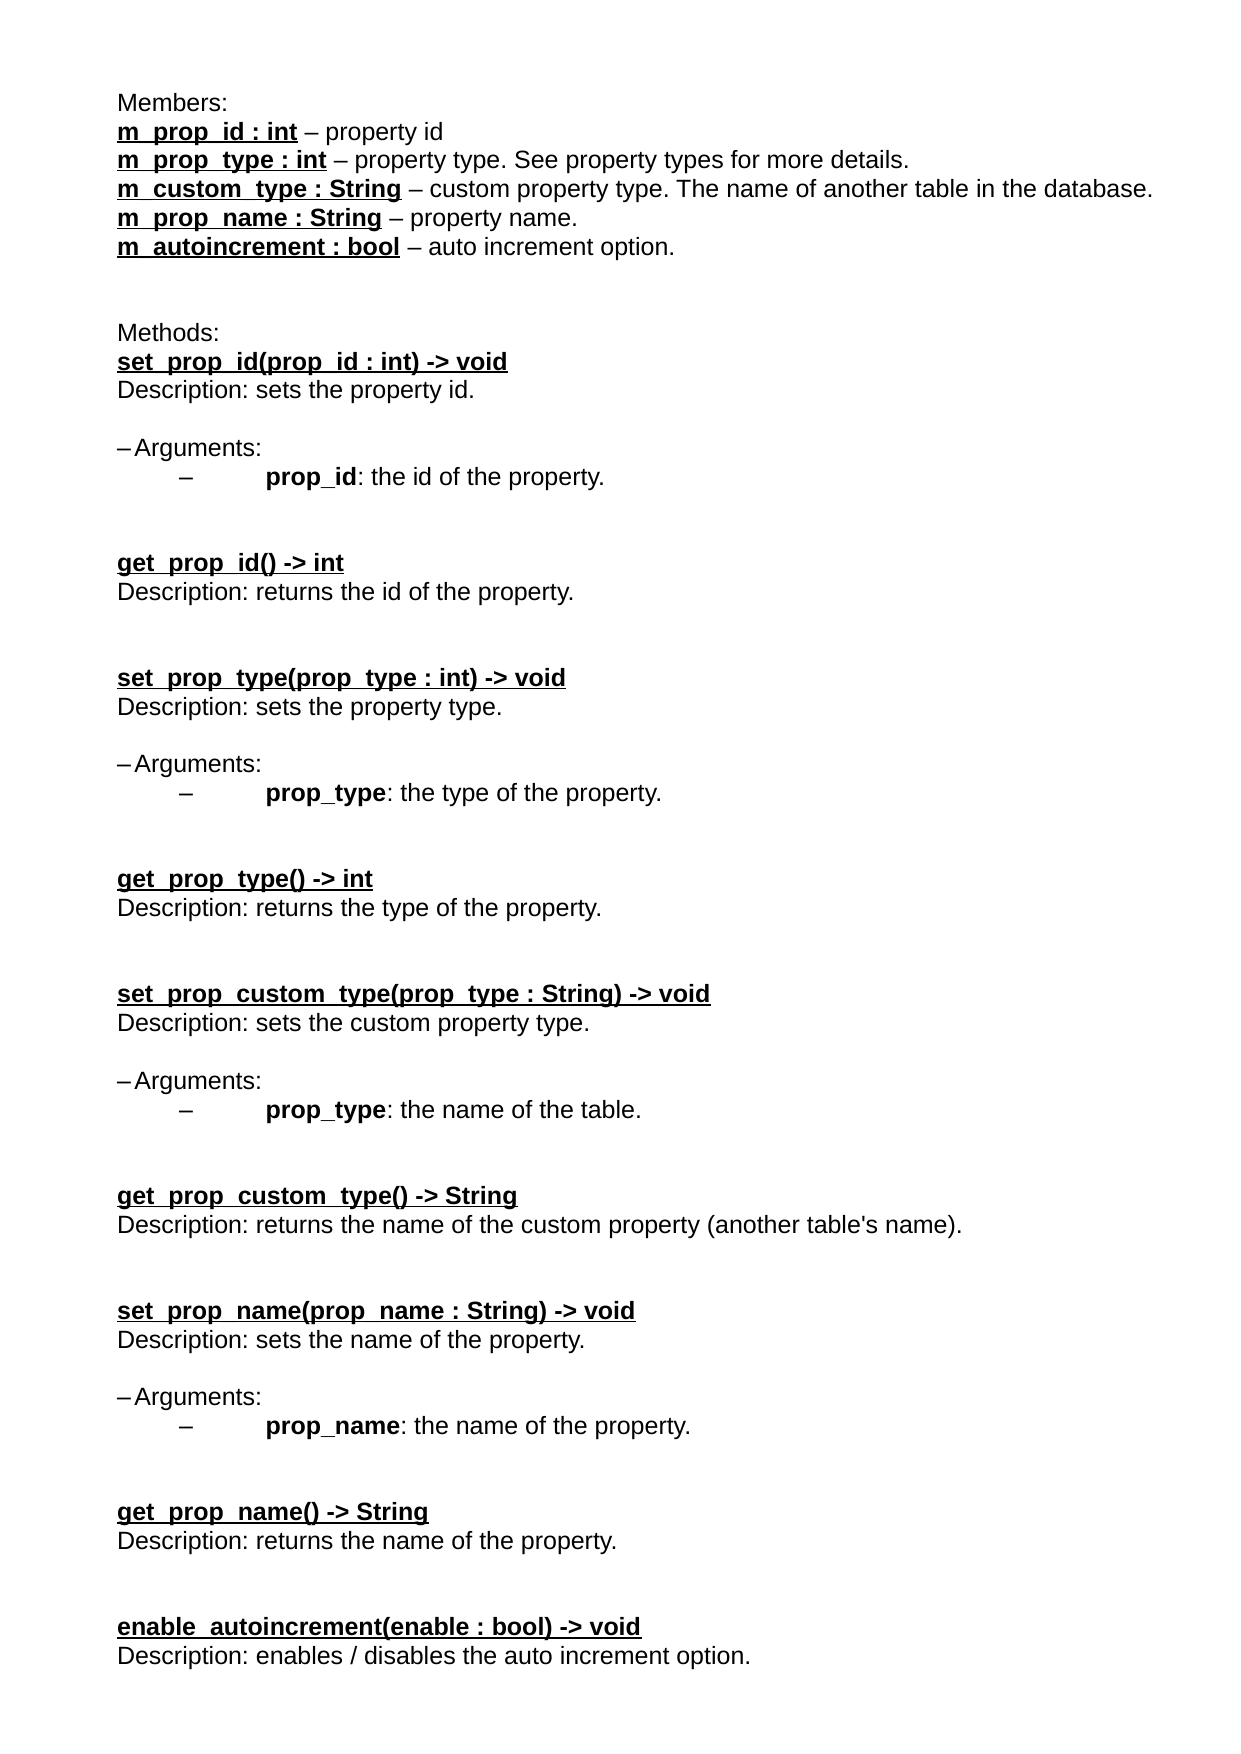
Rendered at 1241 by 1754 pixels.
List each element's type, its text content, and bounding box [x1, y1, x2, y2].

list Arguments: [59, 1382, 1181, 1411]
text Description: returns the name of the property. [59, 1526, 1181, 1555]
list prop_type: the name of the table. [118, 1094, 1181, 1123]
text m_autoincrement : bool – auto increment option. [59, 232, 1181, 260]
text m_prop_id : int – property id [59, 117, 1181, 145]
text set_prop_type(prop_type : int) -> void [59, 663, 1181, 692]
list Arguments: [59, 749, 1181, 778]
text get_prop_type() -> int [59, 864, 1181, 893]
text m_custom_type : String – custom property type. The name of another table in the database. [59, 174, 1181, 203]
text Members: [59, 88, 1181, 117]
text get_prop_id() -> int [59, 548, 1181, 577]
text enable_autoincrement(enable : bool) -> void [59, 1612, 1181, 1641]
text Methods: [59, 318, 1181, 347]
text Description: sets the name of the property. [59, 1325, 1181, 1353]
text Description: sets the property type. [59, 692, 1181, 721]
text Description: sets the property id. [59, 375, 1181, 404]
list prop_type: the type of the property. [118, 778, 1181, 807]
text get_prop_name() -> String [59, 1497, 1181, 1526]
text set_prop_name(prop_name : String) -> void [59, 1296, 1181, 1325]
text m_prop_type : int – property type. See property types for more details. [59, 145, 1181, 174]
text set_prop_custom_type(prop_type : String) -> void [59, 979, 1181, 1008]
text Description: returns the name of the custom property (another table's name). [59, 1210, 1181, 1238]
text Description: returns the id of the property. [59, 577, 1181, 606]
text Description: returns the type of the property. [59, 893, 1181, 922]
list Arguments: [59, 1066, 1181, 1094]
text set_prop_id(prop_id : int) -> void [59, 347, 1181, 375]
list Arguments: [59, 433, 1181, 462]
list prop_name: the name of the property. [118, 1411, 1181, 1440]
list prop_id: the id of the property. [118, 462, 1181, 491]
text Description: sets the custom property type. [59, 1008, 1181, 1037]
text get_prop_custom_type() -> String [59, 1181, 1181, 1210]
text Description: enables / disables the auto increment option. [59, 1641, 1181, 1670]
text m_prop_name : String – property name. [59, 203, 1181, 232]
